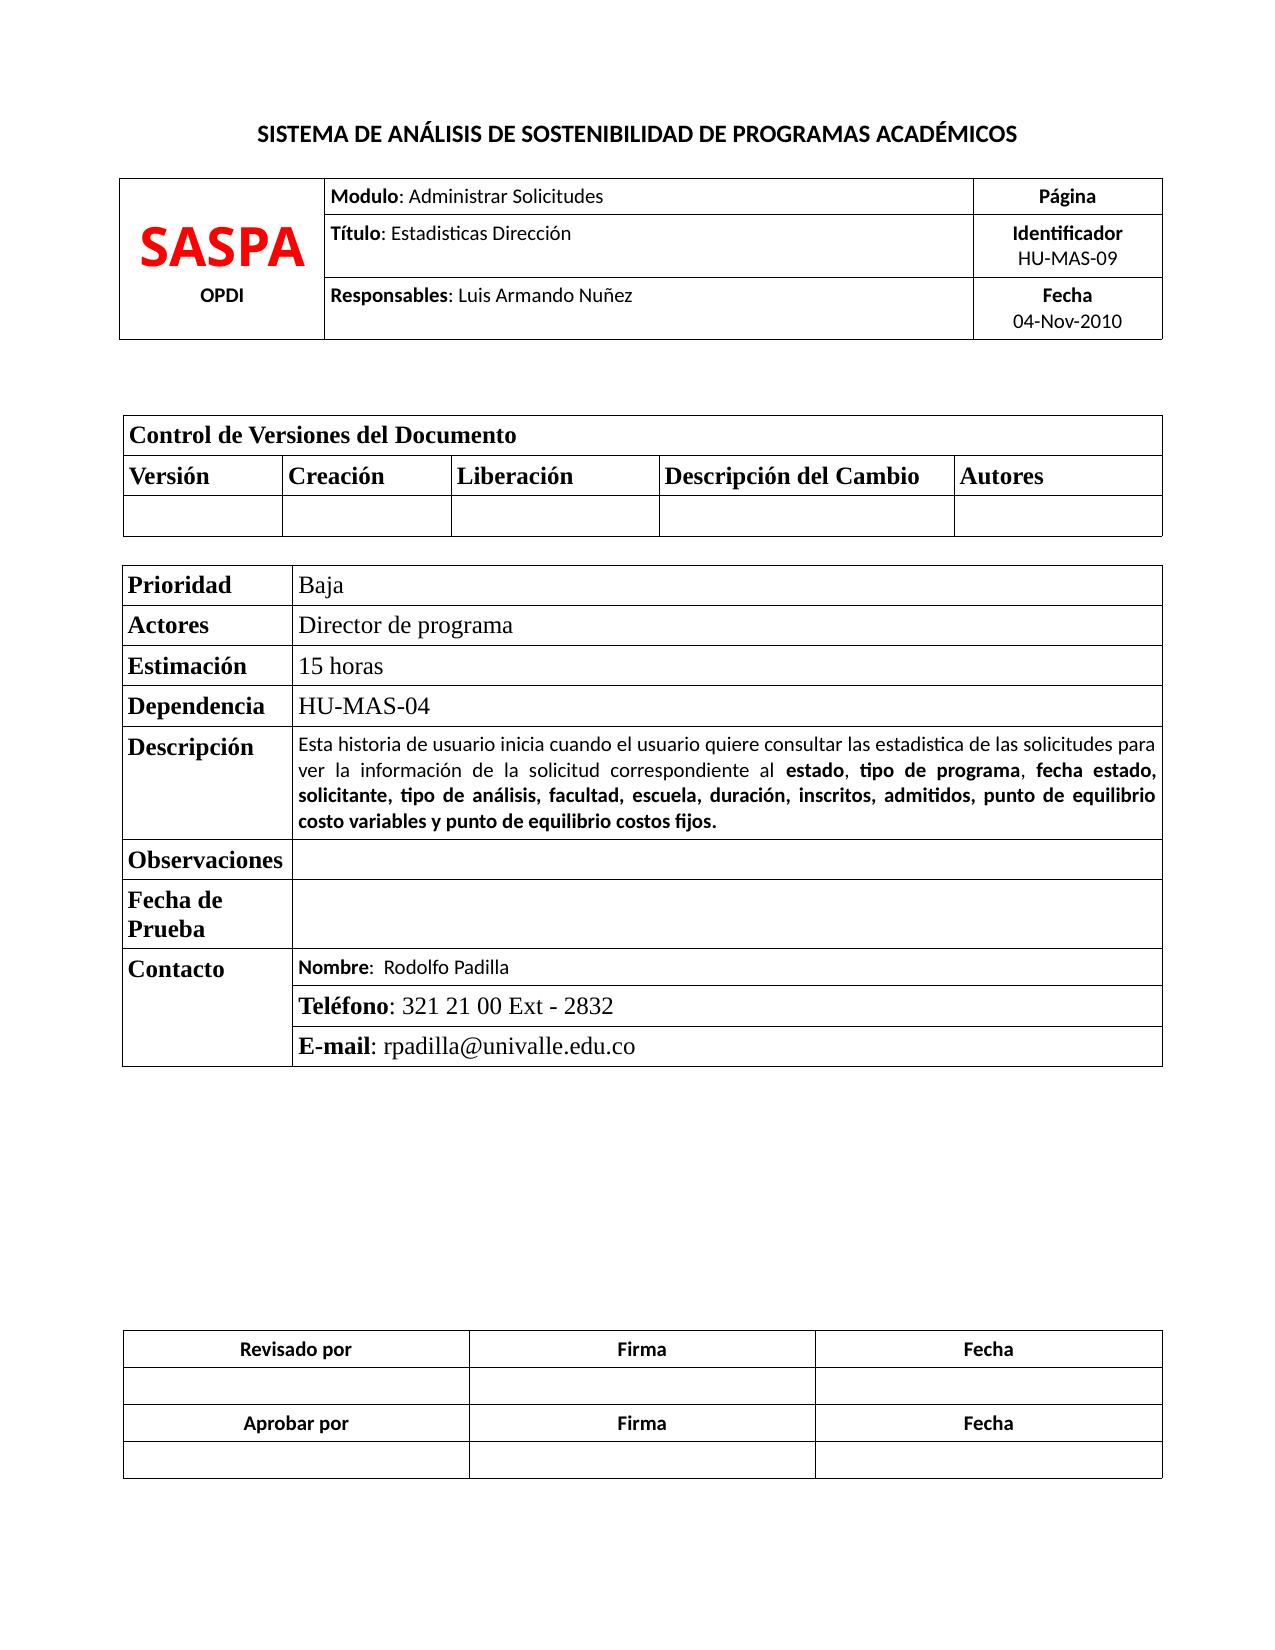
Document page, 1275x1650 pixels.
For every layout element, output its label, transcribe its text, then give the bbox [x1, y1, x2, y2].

table_cell [283, 496, 451, 536]
table_cell E-mail: rpadilla@univalle.edu.co [293, 1027, 1162, 1066]
table_cell Esta historia de usuario inicia cuando el usuario quiere consultar las estadistica de las solicitudes para ver la información de la solicitud correspondiente al estado, tipo de programa, fecha estado, solicitante, tipo de análisis, facultad, escuela, duración, inscritos, admitidos, punto de equilibrio costo variables y punto de equilibrio costos fijos. [293, 727, 1162, 839]
table_cell Descripción del Cambio [660, 456, 954, 495]
table_cell Nombre: Rodolfo Padilla [293, 949, 1162, 985]
table_cell Dependencia [123, 686, 292, 726]
table_cell Observaciones [123, 840, 292, 879]
table_cell Liberación [452, 456, 659, 495]
table_cell Descripción [123, 727, 292, 839]
table_cell 15 horas [293, 646, 1162, 685]
table_cell [452, 496, 659, 536]
table_cell [293, 840, 1162, 879]
table_cell Versión [124, 456, 282, 495]
table_header Control de Versiones del Documento [124, 416, 1162, 455]
table_cell [955, 496, 1162, 536]
table_cell Estimación [123, 646, 292, 685]
table_cell [124, 496, 282, 536]
table_cell [293, 880, 1162, 948]
table_cell Director de programa [293, 606, 1162, 645]
table_cell HU-MAS-04 [293, 686, 1162, 726]
table_cell Actores [123, 606, 292, 645]
table_cell [660, 496, 954, 536]
table_header Baja [293, 566, 1162, 605]
table_cell Contacto [123, 949, 292, 1066]
table_cell Autores [955, 456, 1162, 495]
table_header Prioridad [123, 566, 292, 605]
table_cell Fecha de Prueba [123, 880, 292, 948]
table_cell Teléfono: 321 21 00 Ext - 2832 [293, 986, 1162, 1026]
table_cell Creación [283, 456, 451, 495]
